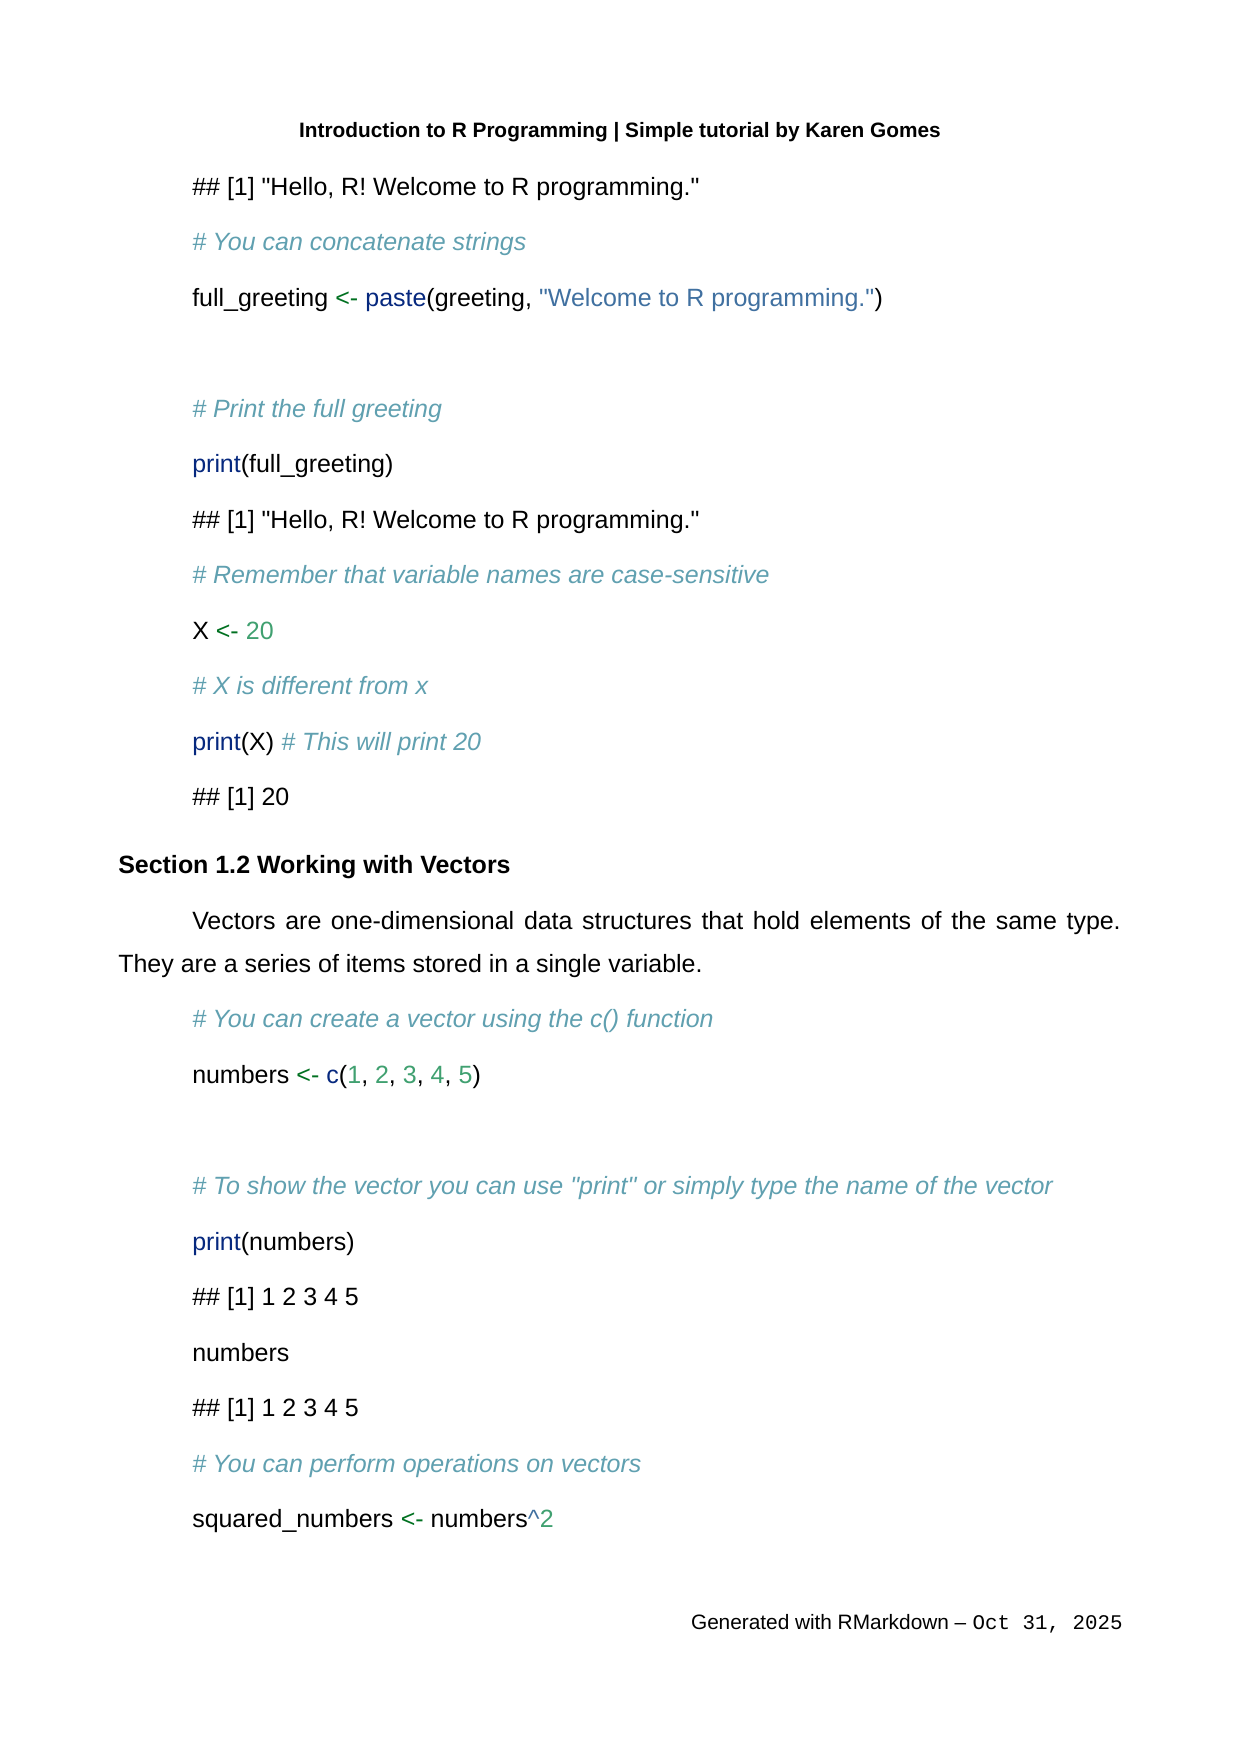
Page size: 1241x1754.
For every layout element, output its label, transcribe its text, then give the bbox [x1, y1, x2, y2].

text print(X) # This will print 20 [118, 727, 1122, 756]
text print(full_greeting) [118, 449, 1122, 478]
text Vectors are one-dimensional data structures that hold elements of the same type. They are a series of items stored in a single variable. [118, 906, 1122, 978]
text # You can create a vector using the c() function [118, 1004, 1122, 1033]
text # To show the vector you can use "print" or simply type the name of the vector [118, 1171, 1122, 1200]
text full_greeting <- paste(greeting, "Welcome to R programming.") [118, 283, 1122, 311]
text # X is different from x [118, 671, 1122, 700]
text ## [1] "Hello, R! Welcome to R programming." [118, 505, 1122, 533]
text # Remember that variable names are case-sensitive [118, 560, 1122, 589]
text X <- 20 [118, 616, 1122, 644]
text ## [1] 1 2 3 4 5 [118, 1393, 1122, 1422]
text print(numbers) [118, 1226, 1122, 1255]
text ## [1] 20 [118, 782, 1122, 811]
subtitle Section 1.2 Working with Vectors [118, 850, 1122, 879]
text ## [1] 1 2 3 4 5 [118, 1282, 1122, 1311]
text squared_numbers <- numbers^2 [118, 1504, 1122, 1533]
text ## [1] "Hello, R! Welcome to R programming." [118, 172, 1122, 200]
text # Print the full greeting [118, 394, 1122, 422]
text # You can perform operations on vectors [118, 1448, 1122, 1477]
text numbers <- c(1, 2, 3, 4, 5) [118, 1060, 1122, 1089]
text # You can concatenate strings [118, 227, 1122, 256]
text numbers [118, 1337, 1122, 1366]
